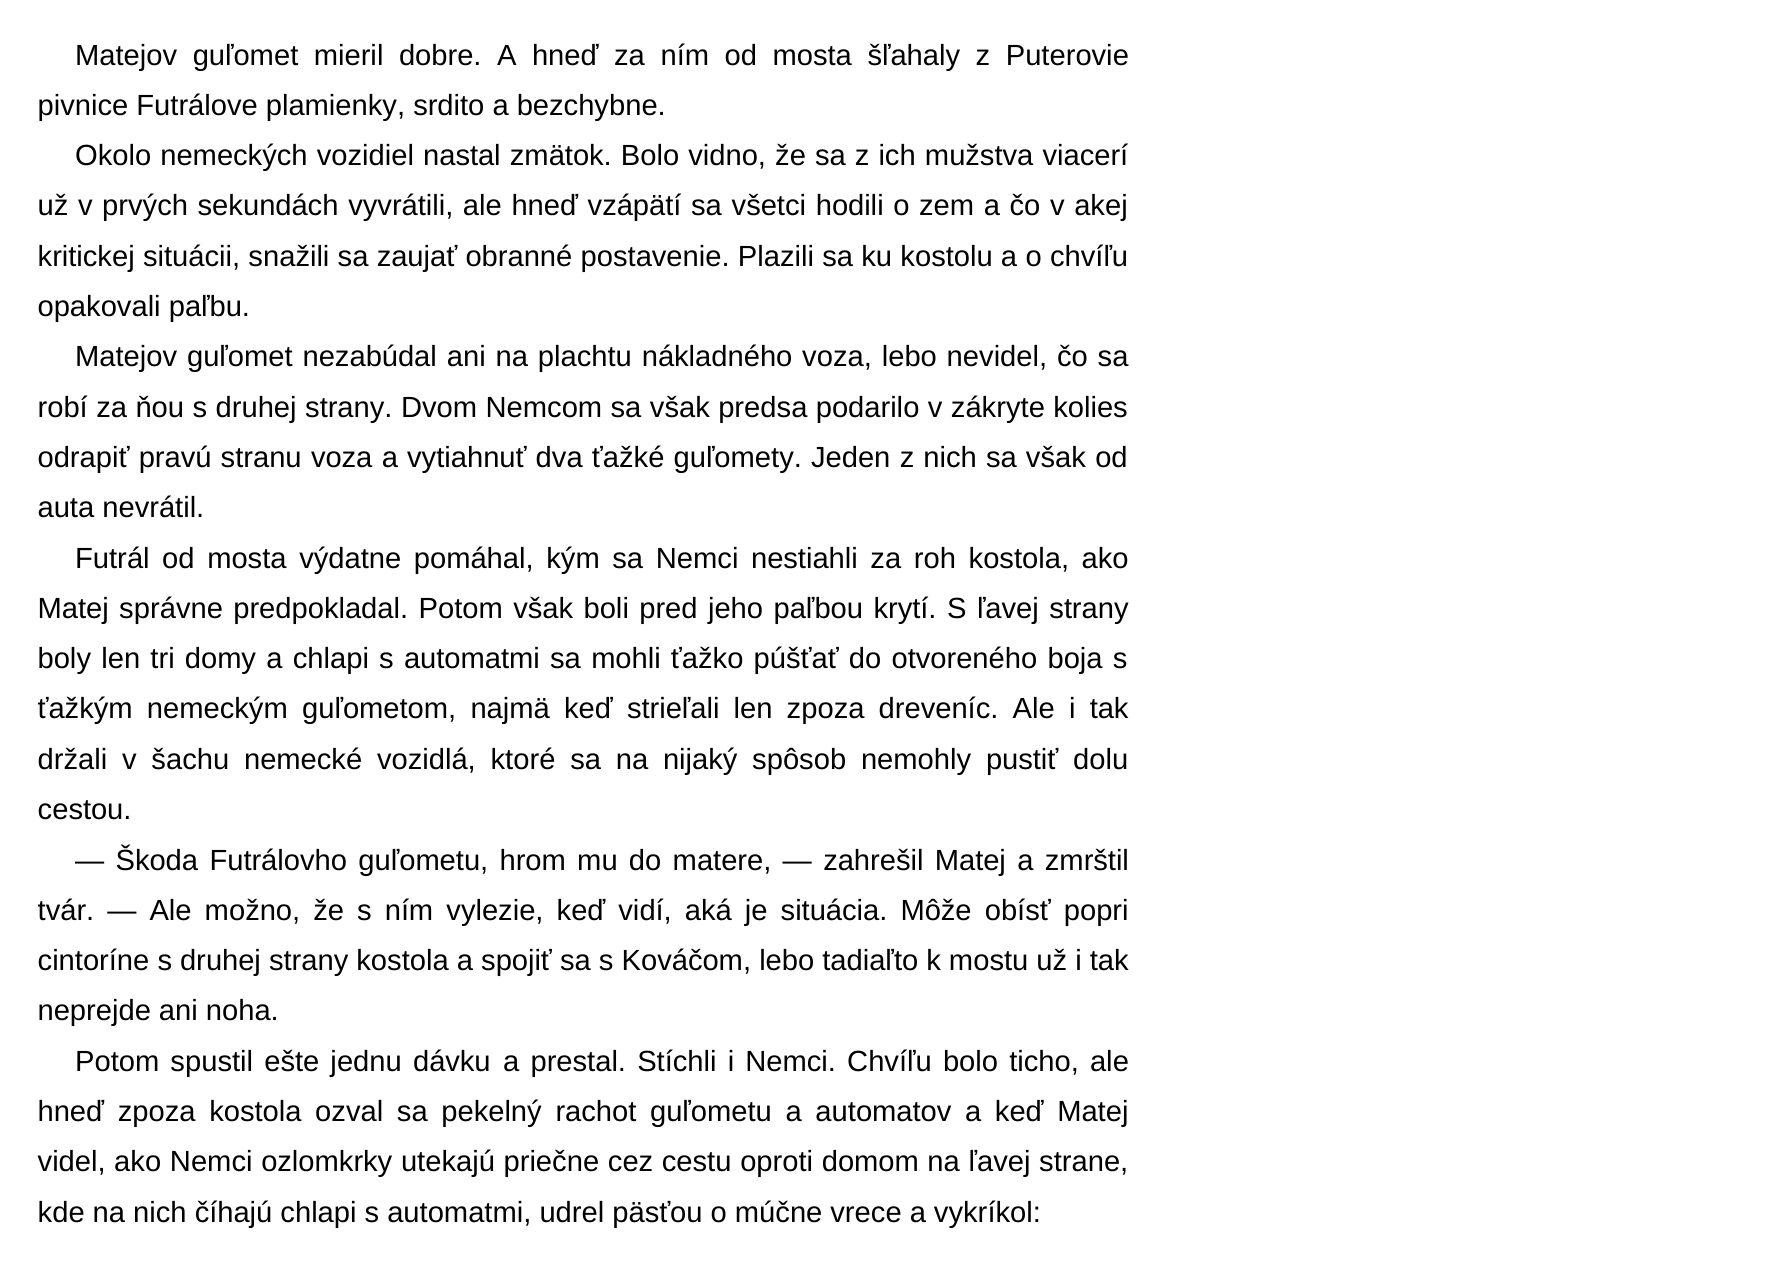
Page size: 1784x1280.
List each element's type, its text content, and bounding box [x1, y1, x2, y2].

text Futrál od mosta výdatne pomáhal, kým sa Nemci nestiahli za roh kostola, ako Matej správne predpokladal. Potom však boli pred jeho paľbou krytí. S ľavej strany boly len tri domy a chlapi s automatmi sa mohli ťažko púšťať do otvoreného boja s ťažkým nemeckým guľometom, najmä keď strieľali len zpoza dreveníc. Ale i tak držali v šachu nemecké vozidlá, ktoré sa na nijaký spôsob nemohly pustiť dolu cestou. [37, 541, 1130, 826]
text Matejov guľomet mieril dobre. A hneď za ním od mosta šľahaly z Puterovie pivnice Futrálove plamienky, srdito a bezchybne. [37, 37, 1130, 121]
text — Škoda Futrálovho guľometu, hrom mu do matere, — zahrešil Matej a zmrštil tvár. — Ale možno, že s ním vylezie, keď vidí, aká je situácia. Môže obísť popri cintoríne s druhej strany kostola a spojiť sa s Kováčom, lebo tadiaľto k mostu už i tak neprejde ani noha. [37, 842, 1130, 1027]
text Matejov guľomet nezabúdal ani na plachtu nákladného voza, lebo nevidel, čo sa robí za ňou s druhej strany. Dvom Nemcom sa však predsa podarilo v zákryte kolies odrapiť pravú stranu voza a vytiahnuť dva ťažké guľomety. Jeden z nich sa však od auta nevrátil. [37, 339, 1130, 524]
text Okolo nemeckých vozidiel nastal zmätok. Bolo vidno, že sa z ich mužstva viacerí už v prvých sekundách vyvrátili, ale hneď vzápätí sa všetci hodili o zem a čo v akej kritickej situácii, snažili sa zaujať obranné postavenie. Plazili sa ku kostolu a o chvíľu opakovali paľbu. [37, 138, 1130, 323]
text Potom spustil ešte jednu dávku a prestal. Stíchli i Nemci. Chvíľu bolo ticho, ale hneď zpoza kostola ozval sa pekelný rachot guľometu a automatov a keď Matej videl, ako Nemci ozlomkrky utekajú priečne cez cestu oproti domom na ľavej strane, kde na nich číhajú chlapi s automatmi, udrel päsťou o múčne vrece a vykríkol: [37, 1044, 1130, 1228]
